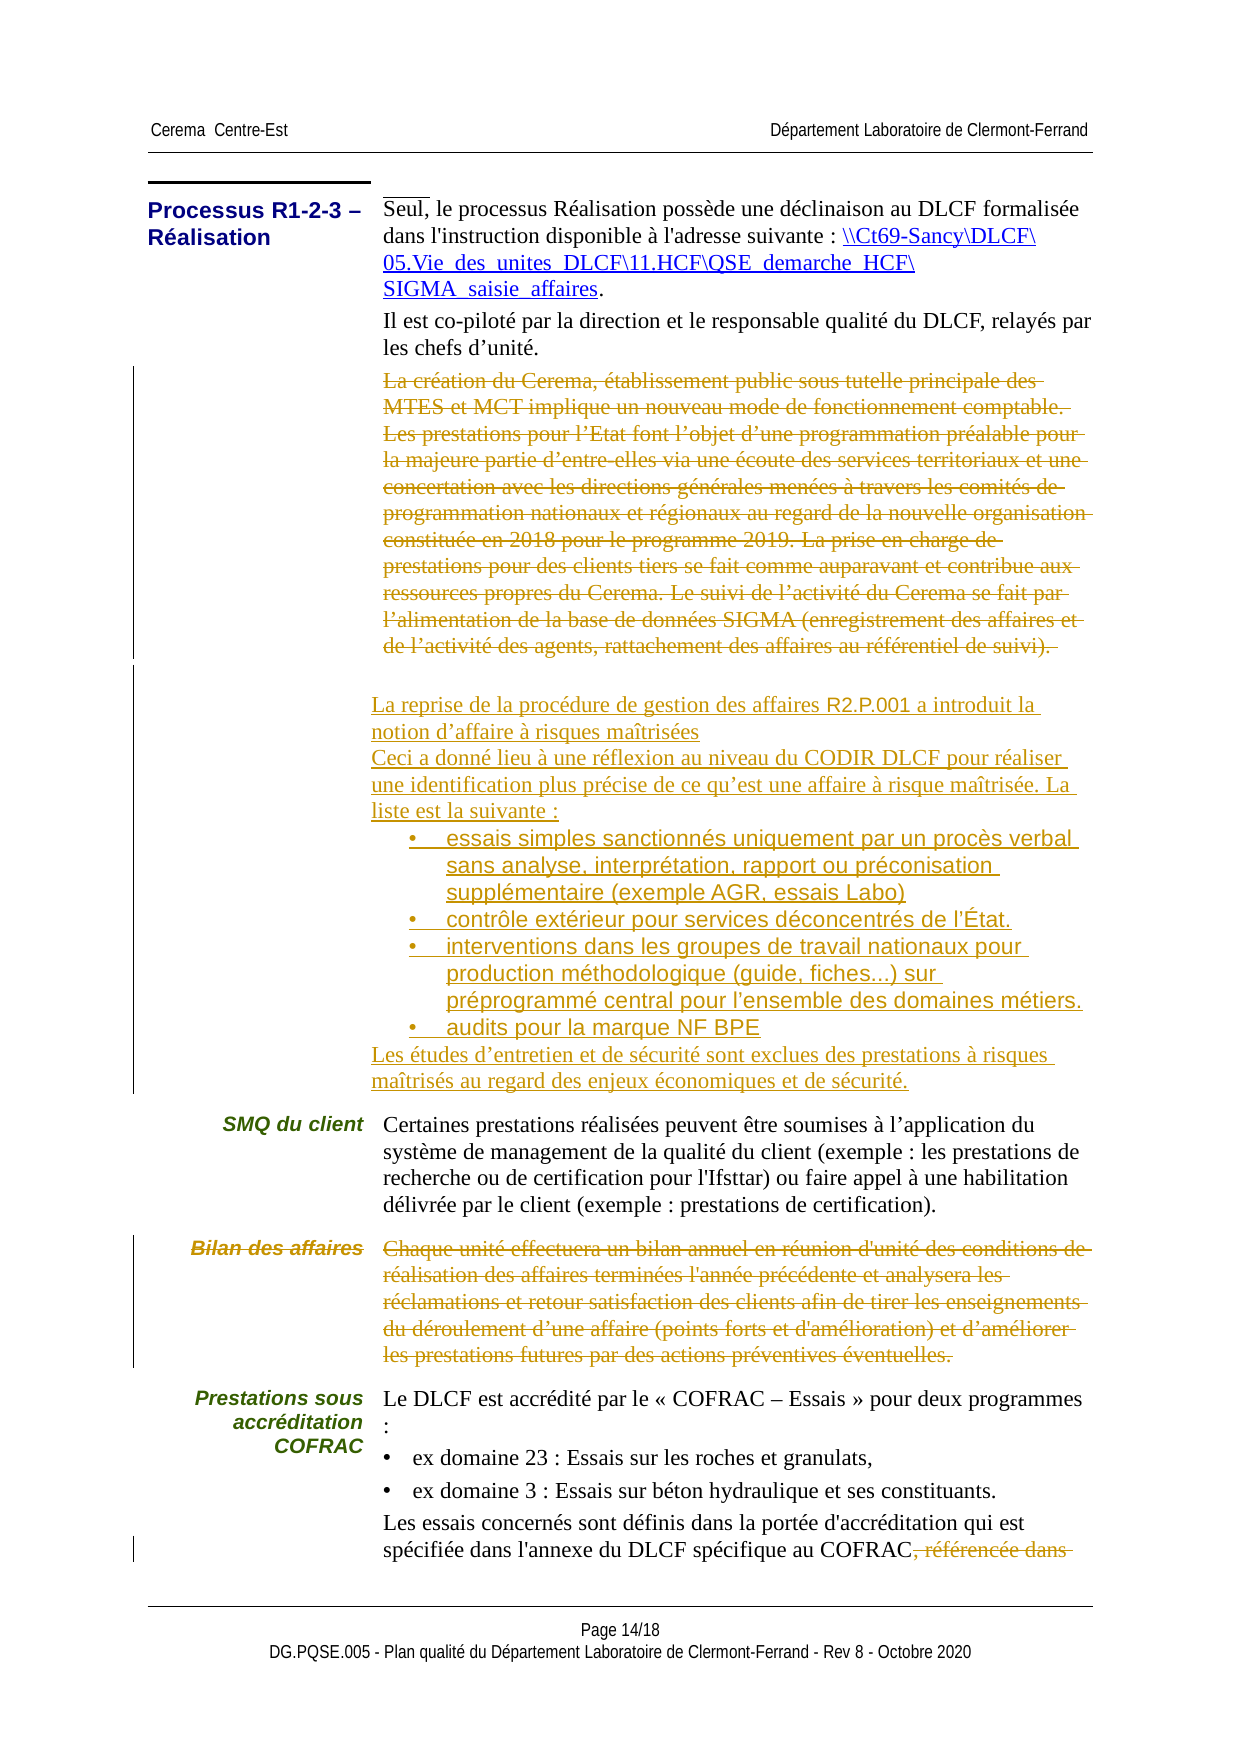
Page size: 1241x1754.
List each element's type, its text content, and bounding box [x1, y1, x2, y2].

table_header Le DLCF est accrédité par le « COFRAC – Essais » pour deux programmes : ex domaine 23 : Essais sur les roches et granulats, ex domaine 3 : Essais sur béton hydraulique et ses constituants. Les essais concernés sont définis dans la portée d'accréditation qui est spécifiée dans l'annexe du DLCF spécifique au COFRAC L’ensemble de ces essais sont exclusivement réalisés sous accréditation COFRAC. Les dispositions particulières liées aux accréditations COFRAC sont définies dans la procédure R2.P.002 commune aux trois Départements Laboratoire du Cerema CE disponible sous Gedoq, ainsi que dans l'annexe DLCF spécifique au COFRAC qui précise pour le département : la liste des Unités Techniques (UT) concernées, la portée d'accréditations, la liste des essais, la liste des agents qualifiés par essais. Chaque programme fait l'objet d'une instruction propre aux essais pour lesquels les unités sont accréditées. [371, 1373, 1093, 1568]
table_header SMQ du client [148, 1100, 371, 1223]
table_header [148, 1223, 371, 1373]
table_header Processus R1-2-3 – Réalisation [148, 184, 371, 1099]
table_header Seul, le processus Réalisation possède une déclinaison au DLCF formalisée dans l'instruction disponible à l'adresse suivante : \\Ct69-Sancy\DLCF\05.Vie_des_unites_DLCF\11.HCF\QSE_demarche_HCF\SIGMA_saisie_affaires. Il est co-piloté par la direction et le responsable qualité du DLCF, relayés par les chefs d’unité. La reprise de la procédure de gestion des affaires R2.P.001 a introduit la notion d’affaire à risques maîtrisées Ceci a donné lieu à une réflexion au niveau du CODIR DLCF pour réaliser une identification plus précise de ce qu’est une affaire à risque maîtrisée. La liste est la suivante : essais simples sanctionnés uniquement par un procès verbal sans analyse, interprétation, rapport ou préconisation supplémentaire (exemple AGR, essais Labo) contrôle extérieur pour services déconcentrés de l’État. interventions dans les groupes de travail nationaux pour production méthodologique (guide, fiches...) sur préprogrammé central pour l’ensemble des domaines métiers. audits pour la marque NF BPE Les études d’entretien et de sécurité sont exclues des prestations à risques maîtrisés au regard des enjeux économiques et de sécurité. [371, 181, 1093, 1099]
table_header Certaines prestations réalisées peuvent être soumises à l’application du système de management de la qualité du client (exemple : les prestations de recherche ou de certification pour l'Ifsttar) ou faire appel à une habilitation délivrée par le client (exemple : prestations de certification). [371, 1100, 1093, 1223]
table_header Prestations sous accréditation COFRAC [148, 1373, 371, 1568]
table_header [371, 1223, 1093, 1373]
